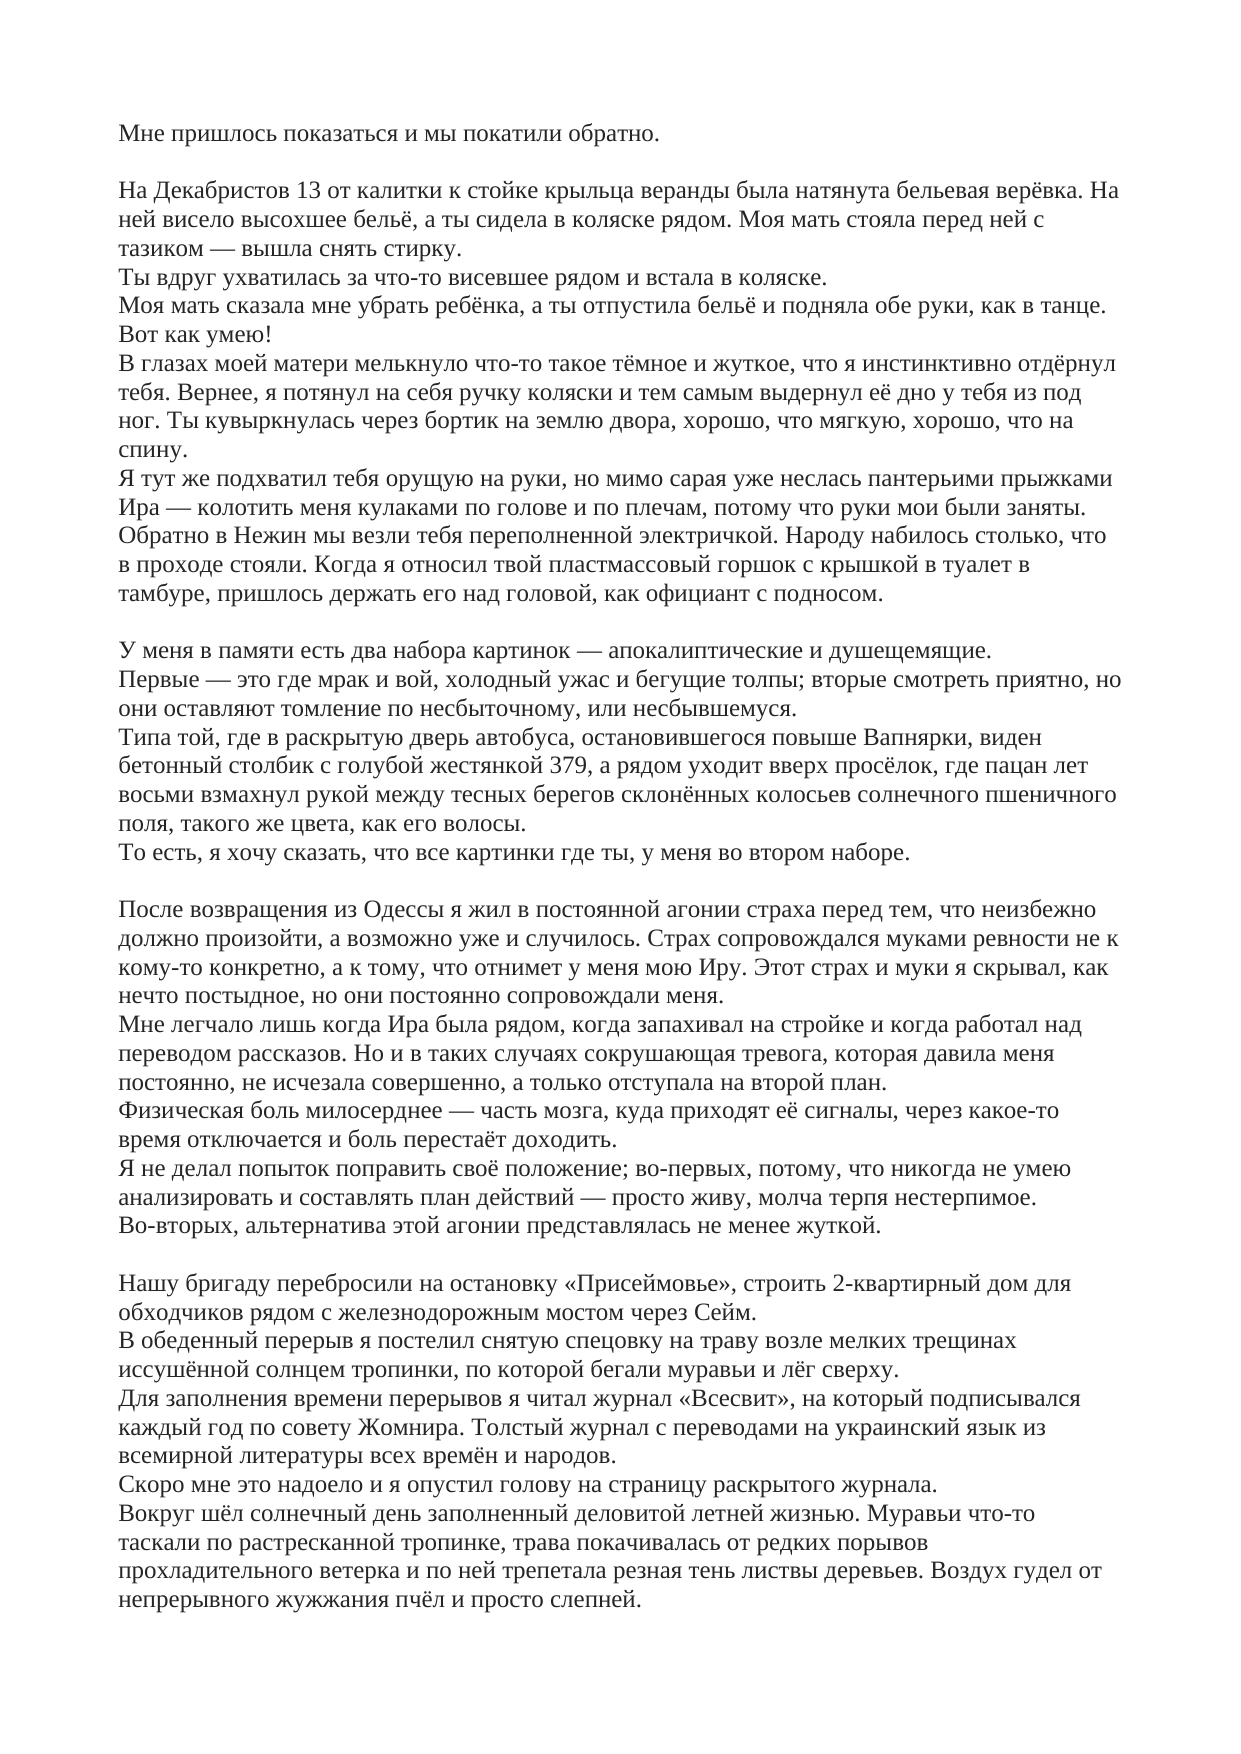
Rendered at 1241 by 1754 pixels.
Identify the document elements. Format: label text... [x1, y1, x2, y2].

text Во-вторых, альтернатива этой агонии представлялась не менее жуткой. [118, 1211, 1122, 1239]
text Моя мать сказала мне убрать ребёнка, а ты отпустила бельё и подняла обе руки, как в танце. Вот как умею! [118, 291, 1122, 348]
text Типа той, где в раскрытую дверь автобуса, остановившегося повыше Вапнярки, виден бетонный столбик с голубой жестянкой 379, а рядом уходит вверх просёлок, где пацан лет восьми взмахнул рукой между тесных берегов склонённых колосьев солнечного пшеничного поля, такого же цвета, как его волосы. [118, 722, 1122, 837]
text Мне легчало лишь когда Ира была рядом, когда запахивал на стройке и когда работал над переводом рассказов. Но и в таких случаях сокрушающая тревога, которая давила меня постоянно, не исчезала совершенно, а только отступала на второй план. [118, 1009, 1122, 1096]
text Первые — это где мрак и вой, холодный ужас и бегущие толпы; вторые смотреть приятно, но они оставляют томление по несбыточному, или несбывшемуся. [118, 664, 1122, 722]
text То есть, я хочу сказать, что все картинки где ты, у меня во втором наборе. [118, 837, 1122, 866]
text На Декабристов 13 от калитки к стойке крыльца веранды была натянута бельевая верёвка. На ней висело высохшее бельё, а ты сидела в коляске рядом. Моя мать стояла перед ней с тазиком — вышла снять стирку. [118, 176, 1122, 262]
text Я тут же подхватил тебя орущую на руки, но мимо сарая уже неслась пантерьими прыжками Ира — колотить меня кулаками по голове и по плечам, потому что руки мои были заняты. [118, 463, 1122, 521]
text Физическая боль милосерднее — часть мозга, куда приходят её сигналы, через какое-то время отключается и боль перестаёт доходить. [118, 1096, 1122, 1153]
text В обеденный перерыв я постелил снятую спецовку на траву возле мелких трещинах иссушённой солнцем тропинки, по которой бегали муравьи и лёг сверху. [118, 1326, 1122, 1383]
text Нашу бригаду перебросили на остановку «Присеймовье», строить 2-квартирный дом для обходчиков рядом с железнодорожным мостом через Сейм. [118, 1268, 1122, 1326]
text После возвращения из Одессы я жил в постоянной агонии страха перед тем, что неизбежно должно произойти, а возможно уже и случилось. Страх сопровождался муками ревности не к кому-то конкретно, а к тому, что отнимет у меня мою Иру. Этот страх и муки я скрывал, как нечто постыдное, но они постоянно сопровождали меня. [118, 894, 1122, 1009]
text Я не делал попыток поправить своё положение; во-первых, потому, что никогда не умею анализировать и составлять план действий — просто живу, молча терпя нестерпимое. [118, 1153, 1122, 1211]
text У меня в памяти есть два набора картинок — апокалиптические и душещемящие. [118, 636, 1122, 664]
text В глазах моей матери мелькнуло что-то такое тёмное и жуткое, что я инстинктивно отдёрнул тебя. Вернее, я потянул на себя ручку коляски и тем самым выдернул её дно у тебя из под ног. Ты кувыркнулась через бортик на землю двора, хорошо, что мягкую, хорошо, что на спину. [118, 348, 1122, 463]
text Ты вдруг ухватилась за что-то висевшее рядом и встала в коляске. [118, 262, 1122, 291]
text Вокруг шёл солнечный день заполненный деловитой летней жизнью. Муравьи что-то таскали по растресканной тропинке, трава покачивалась от редких порывов прохладительного ветерка и по ней трепетала резная тень листвы деревьев. Воздух гудел от непрерывного жужжания пчёл и просто слепней. [118, 1498, 1122, 1613]
text Обратно в Нежин мы везли тебя переполненной электричкой. Народу набилось столько, что в проходе стояли. Когда я относил твой пластмассовый горшок с крышкой в туалет в тамбуре, пришлось держать его над головой, как официант с подносом. [118, 521, 1122, 607]
text Для заполнения времени перерывов я читал журнал «Всесвит», на который подписывался каждый год по совету Жомнира. Толстый журнал с переводами на украинский язык из всемирной литературы всех времён и народов. [118, 1383, 1122, 1469]
text Мне пришлось показаться и мы покатили обратно. [118, 118, 1122, 147]
text Скоро мне это надоело и я опустил голову на страницу раскрытого журнала. [118, 1469, 1122, 1498]
